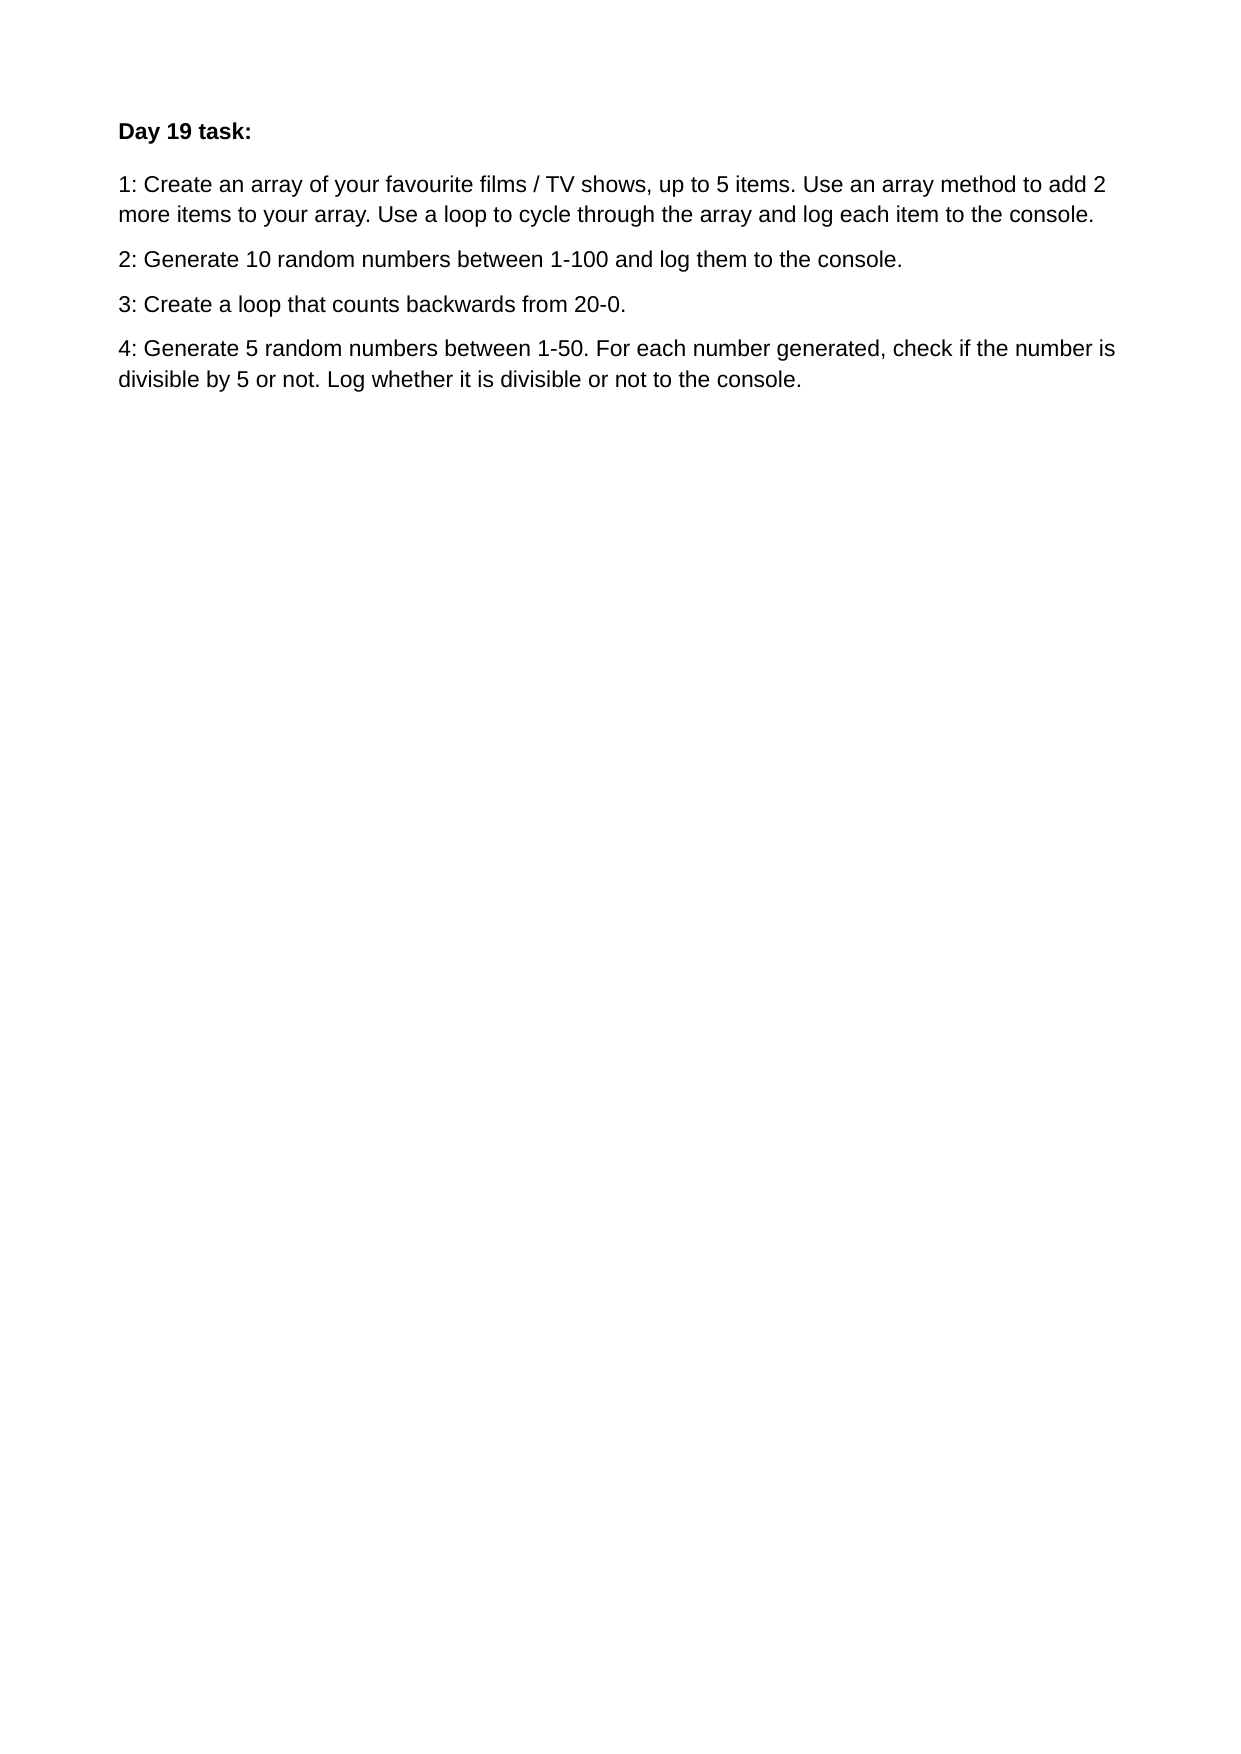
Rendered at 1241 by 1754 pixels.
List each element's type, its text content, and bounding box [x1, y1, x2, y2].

text 4: Generate 5 random numbers between 1-50. For each number generated, check if the number is divisible by 5 or not. Log whether it is divisible or not to the console. [118, 335, 1122, 392]
text 3: Create a loop that counts backwards from 20-0. [118, 291, 1122, 317]
text 2: Generate 10 random numbers between 1-100 and log them to the console. [118, 246, 1122, 272]
text Day 19 task: [118, 118, 1122, 144]
text 1: Create an array of your favourite films / TV shows, up to 5 items. Use an array method to add 2 more items to your array. Use a loop to cycle through the array and log each item to the console. [118, 171, 1122, 227]
